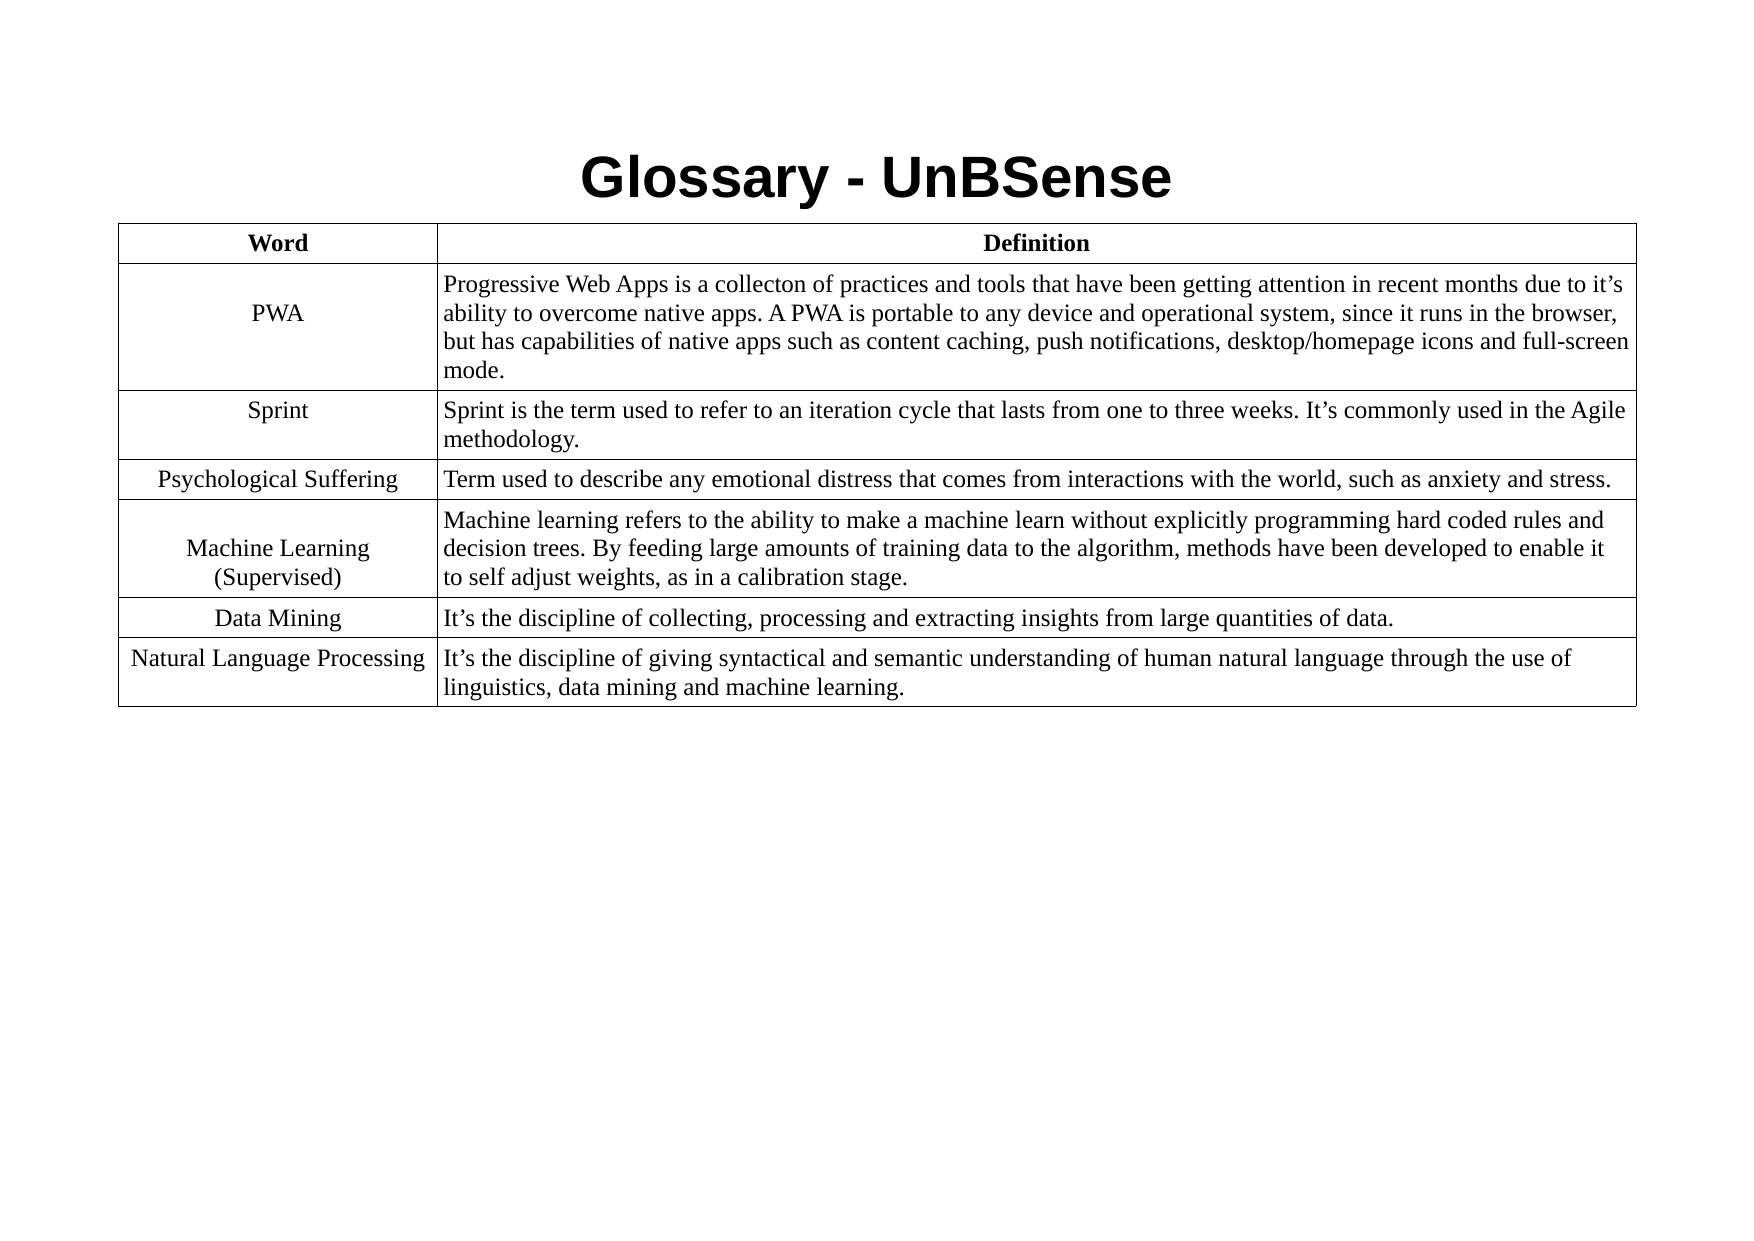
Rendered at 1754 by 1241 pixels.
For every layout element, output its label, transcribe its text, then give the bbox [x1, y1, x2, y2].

table_cell It’s the discipline of giving syntactical and semantic understanding of human natural language through the use of linguistics, data mining and machine learning. [438, 638, 1636, 706]
table_cell PWA [119, 264, 437, 389]
title Glossary - UnBSense [118, 143, 1636, 210]
table_cell Machine learning refers to the ability to make a machine learn without explicitly programming hard coded rules and decision trees. By feeding large amounts of training data to the algorithm, methods have been developed to enable it to self adjust weights, as in a calibration stage. [438, 500, 1636, 597]
table_cell Term used to describe any emotional distress that comes from interactions with the world, such as anxiety and stress. [438, 460, 1636, 499]
table_cell Sprint [119, 391, 437, 459]
table_cell Psychological Suffering [119, 460, 437, 499]
table_cell Sprint is the term used to refer to an iteration cycle that lasts from one to three weeks. It’s commonly used in the Agile methodology. [438, 391, 1636, 459]
table_cell Machine Learning (Supervised) [119, 500, 437, 597]
table_header Definition [438, 224, 1636, 263]
table_cell Natural Language Processing [119, 638, 437, 706]
table_cell Progressive Web Apps is a collecton of practices and tools that have been getting attention in recent months due to it’s ability to overcome native apps. A PWA is portable to any device and operational system, since it runs in the browser, but has capabilities of native apps such as content caching, push notifications, desktop/homepage icons and full-screen mode. [438, 264, 1636, 389]
table_cell Data Mining [119, 598, 437, 637]
table_cell It’s the discipline of collecting, processing and extracting insights from large quantities of data. [438, 598, 1636, 637]
table_header Word [119, 224, 437, 263]
